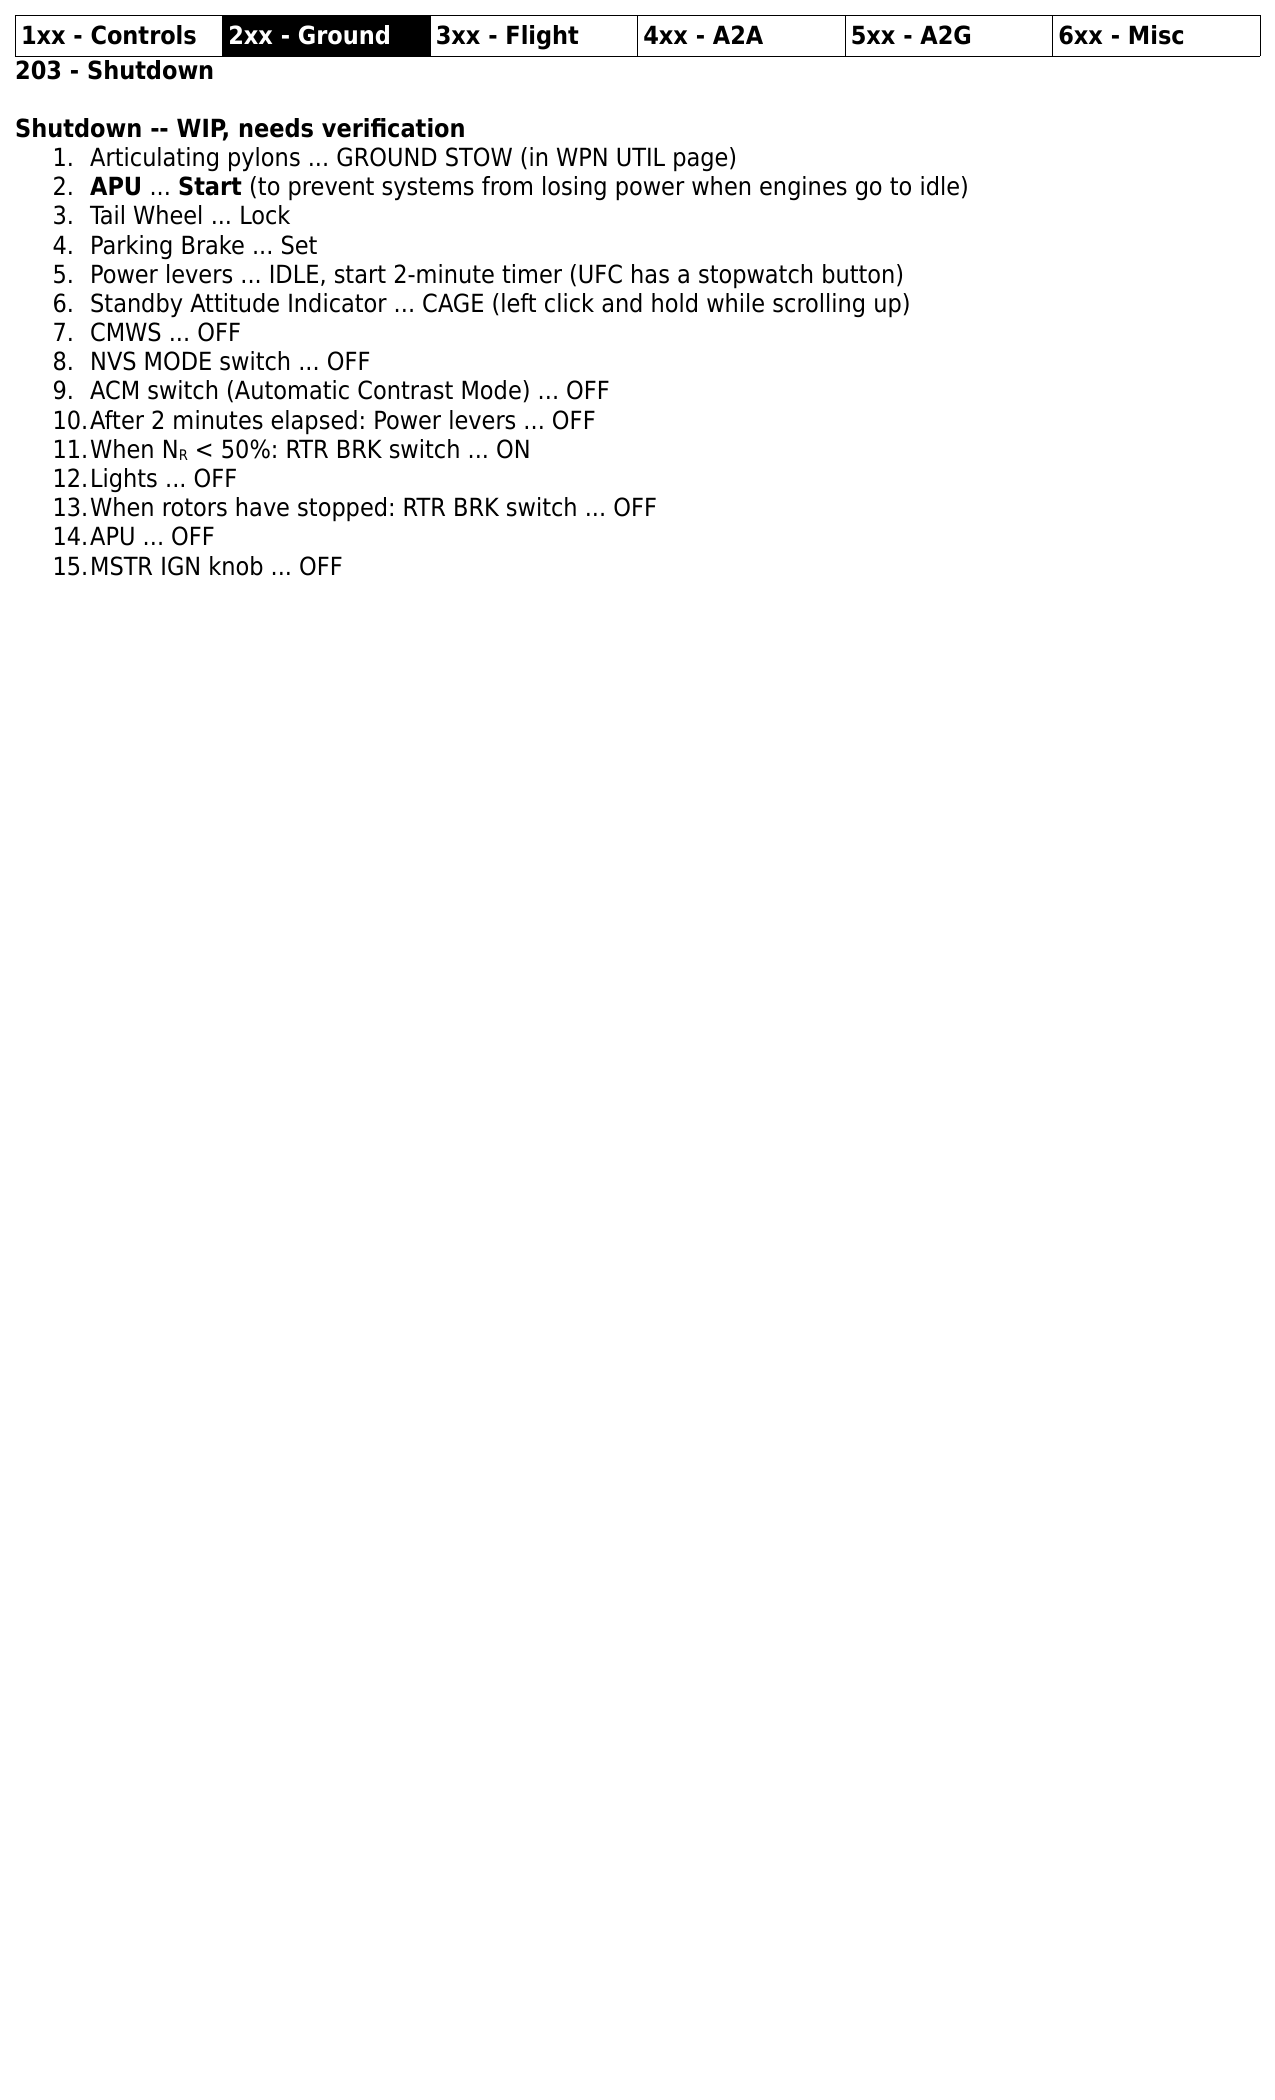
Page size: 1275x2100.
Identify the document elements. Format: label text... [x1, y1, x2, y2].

table_header 4xx - A2A [638, 16, 845, 56]
list After 2 minutes elapsed: Power levers ... OFF [52, 406, 1260, 435]
list When rotors have stopped: RTR BRK switch ... OFF [52, 493, 1260, 522]
list NVS MODE switch ... OFF [52, 347, 1260, 377]
list APU ... OFF [52, 522, 1260, 552]
list Articulating pylons ... GROUND STOW (in WPN UTIL page) [52, 143, 1260, 172]
table_header 3xx - Flight [431, 16, 637, 56]
list When NR < 50%: RTR BRK switch ... ON [52, 435, 1260, 464]
list Lights ... OFF [52, 464, 1260, 493]
text Shutdown -- WIP, needs verification [15, 114, 1260, 143]
list Tail Wheel ... Lock [52, 202, 1260, 231]
list MSTR IGN knob ... OFF [52, 552, 1260, 581]
list ACM switch (Automatic Contrast Mode) ... OFF [52, 377, 1260, 406]
list Standby Attitude Indicator ... CAGE (left click and hold while scrolling up) [52, 289, 1260, 318]
table_header 2xx - Ground [223, 16, 430, 56]
list APU ... Start (to prevent systems from losing power when engines go to idle) [52, 172, 1260, 202]
text 203 - Shutdown [15, 57, 1260, 85]
table_header 6xx - Misc [1053, 16, 1260, 56]
table_header 1xx - Controls [16, 16, 222, 56]
list CMWS ... OFF [52, 318, 1260, 347]
list Parking Brake ... Set [52, 231, 1260, 260]
list Power levers ... IDLE, start 2-minute timer (UFC has a stopwatch button) [52, 260, 1260, 289]
table_header 5xx - A2G [846, 16, 1052, 56]
